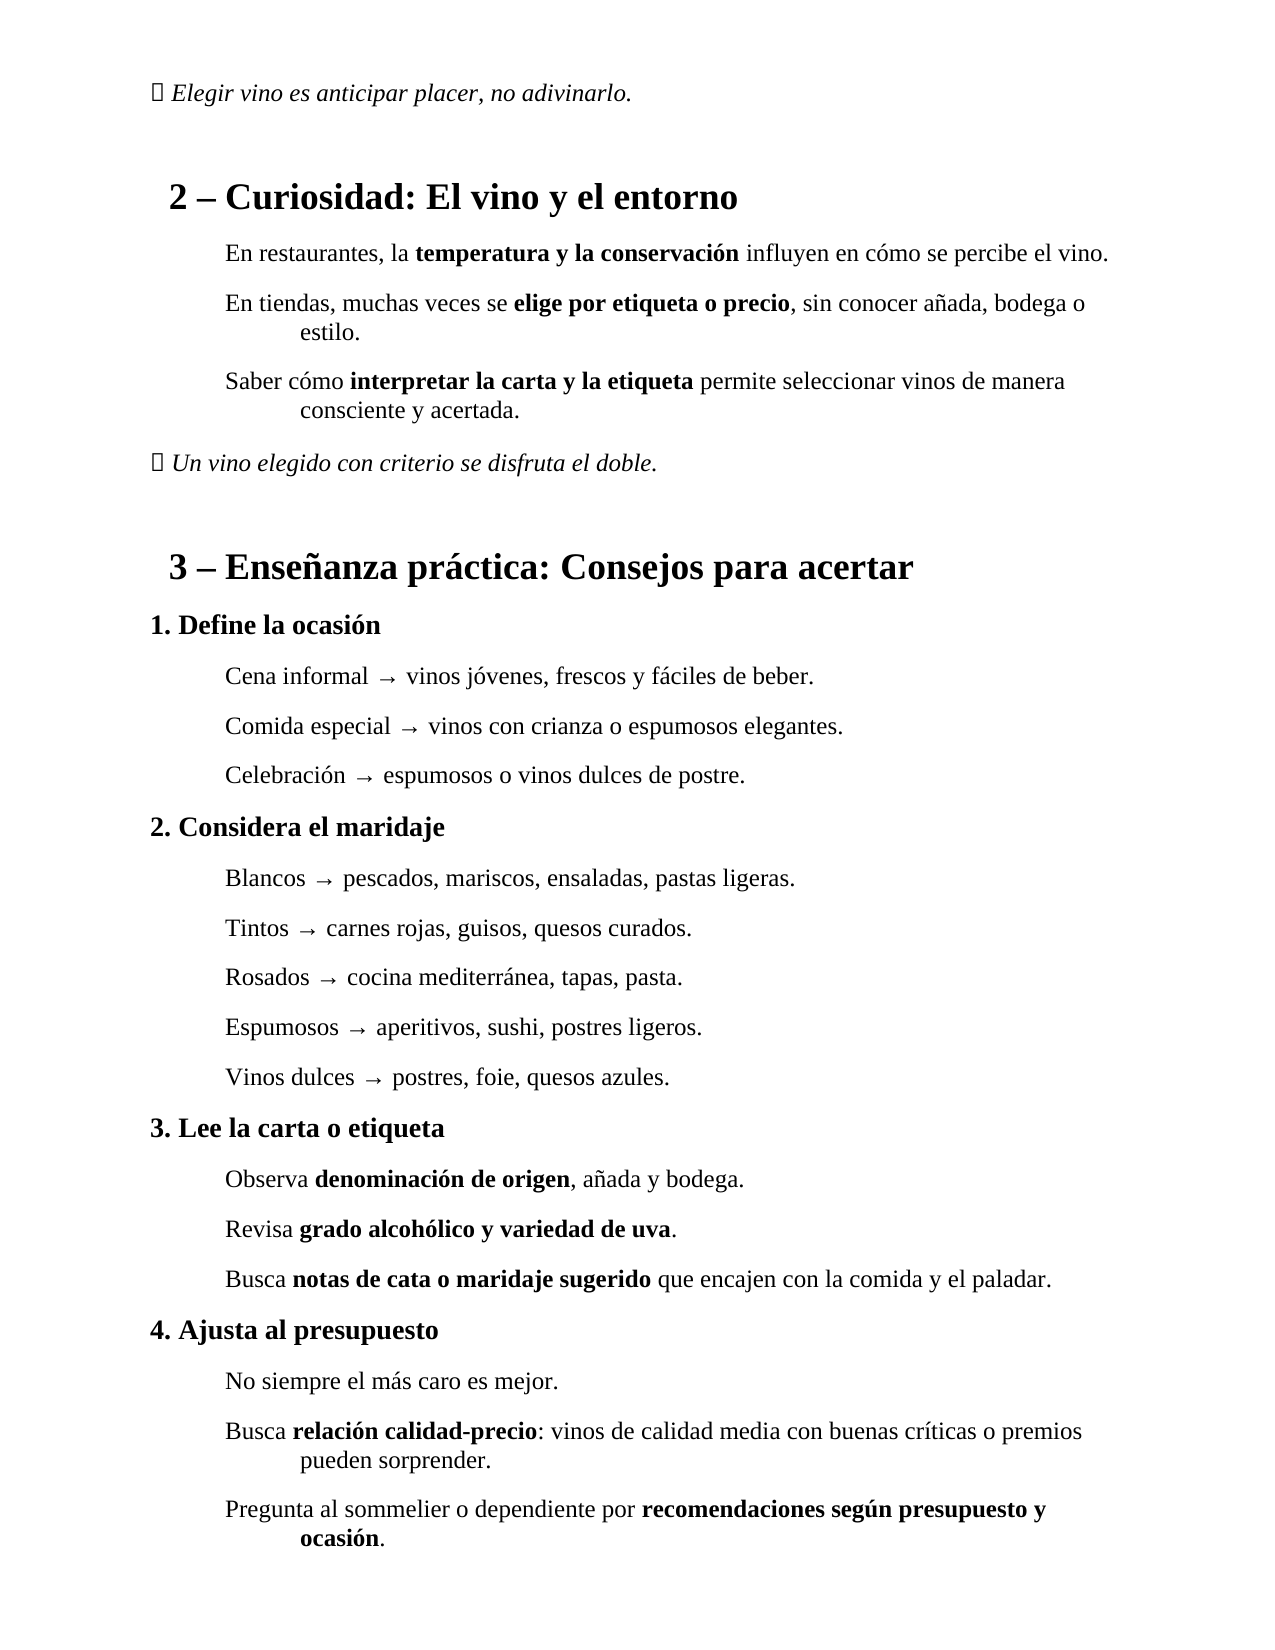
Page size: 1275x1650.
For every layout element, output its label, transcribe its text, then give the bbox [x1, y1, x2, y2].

list Rosados → cocina mediterránea, tapas, pasta. [187, 962, 1125, 991]
list Espumosos → aperitivos, sushi, postres ligeros. [187, 1012, 1125, 1041]
text 3. Lee la carta o etiqueta [150, 1111, 1125, 1144]
text 1. Define la ocasión [150, 608, 1125, 641]
list Comida especial → vinos con crianza o espumosos elegantes. [187, 711, 1125, 740]
list Tintos → carnes rojas, guisos, quesos curados. [187, 913, 1125, 942]
list Saber cómo interpretar la carta y la etiqueta permite seleccionar vinos de manera consciente y acertada. [187, 366, 1125, 424]
list Blancos → pescados, mariscos, ensaladas, pastas ligeras. [187, 863, 1125, 892]
list En restaurantes, la temperatura y la conservación influyen en cómo se percibe el vino. [187, 238, 1125, 267]
list Pregunta al sommelier o dependiente por recomendaciones según presupuesto y ocasión. [187, 1494, 1125, 1552]
text 3 – Enseñanza práctica: Consejos para acertar [150, 544, 1125, 587]
list Busca relación calidad-precio: vinos de calidad media con buenas críticas o premios pueden sorprender. [187, 1416, 1125, 1473]
text 🍇 Un vino elegido con criterio se disfruta el doble. [150, 445, 1125, 479]
list Observa denominación de origen, añada y bodega. [187, 1164, 1125, 1193]
text 🌟 Elegir vino es anticipar placer, no adivinarlo. [150, 75, 1125, 109]
list Celebración → espumosos o vinos dulces de postre. [187, 761, 1125, 789]
list No siempre el más caro es mejor. [187, 1366, 1125, 1395]
text 4. Ajusta al presupuesto [150, 1313, 1125, 1346]
list Vinos dulces → postres, foie, quesos azules. [187, 1062, 1125, 1090]
list Cena informal → vinos jóvenes, frescos y fáciles de beber. [187, 661, 1125, 690]
text 2. Considera el maridaje [150, 810, 1125, 842]
list Busca notas de cata o maridaje sugerido que encajen con la comida y el paladar. [187, 1264, 1125, 1292]
list En tiendas, muchas veces se elige por etiqueta o precio, sin conocer añada, bodega o estilo. [187, 288, 1125, 346]
text 2 – Curiosidad: El vino y el entorno [150, 174, 1125, 218]
list Revisa grado alcohólico y variedad de uva. [187, 1214, 1125, 1243]
